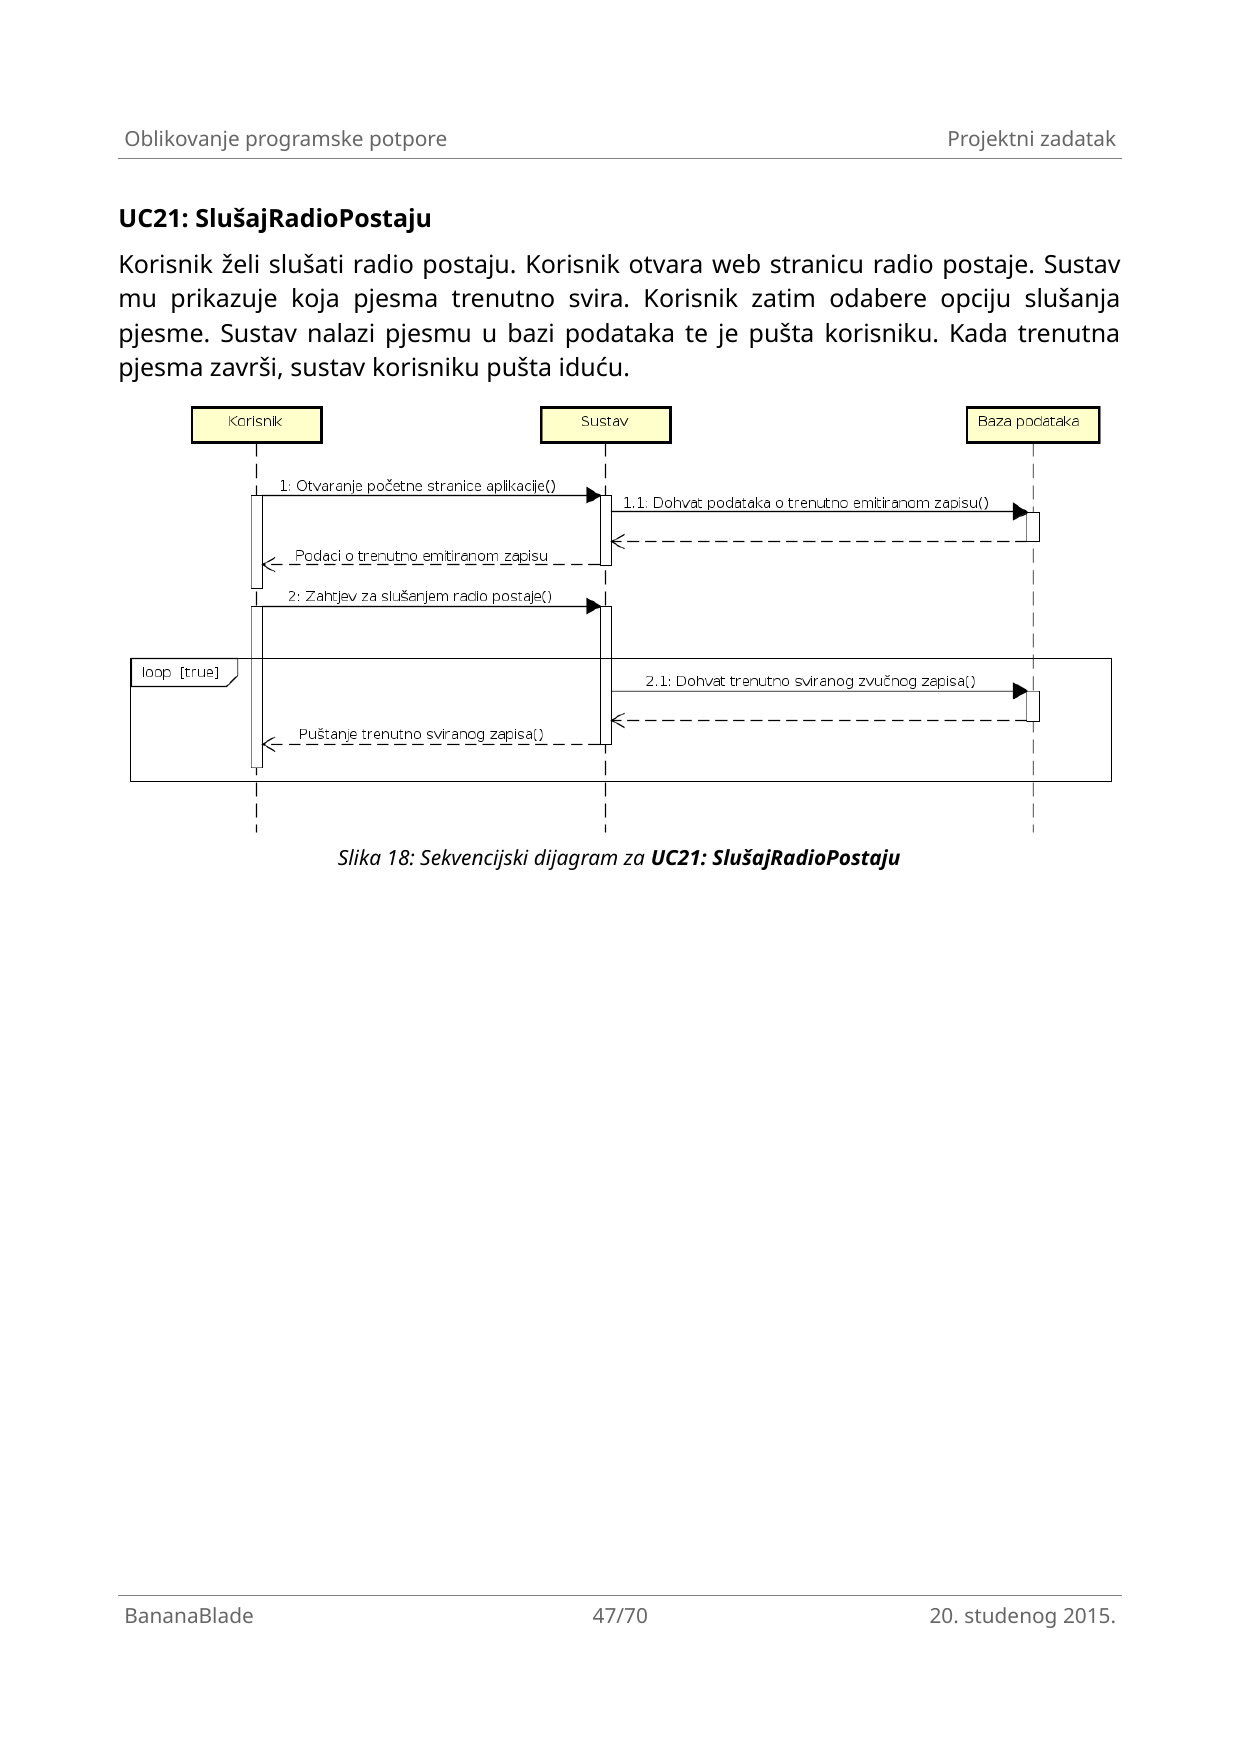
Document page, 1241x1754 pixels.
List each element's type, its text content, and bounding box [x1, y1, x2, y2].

subtitle UC21: SlušajRadioPostaju [118, 201, 1122, 234]
picture [118, 395, 1123, 844]
text Korisnik želi slušati radio postaju. Korisnik otvara web stranicu radio postaje. Sustav mu prikazuje koja pjesma trenutno svira. Korisnik zatim odabere opciju slušanja pjesme. Sustav nalazi pjesmu u bazi podataka te je pušta korisniku. Kada trenutna pjesma završi, sustav korisniku pušta iduću. [118, 247, 1122, 383]
text Slika 18: Sekvencijski dijagram za UC21: SlušajRadioPostaju [118, 844, 1122, 872]
